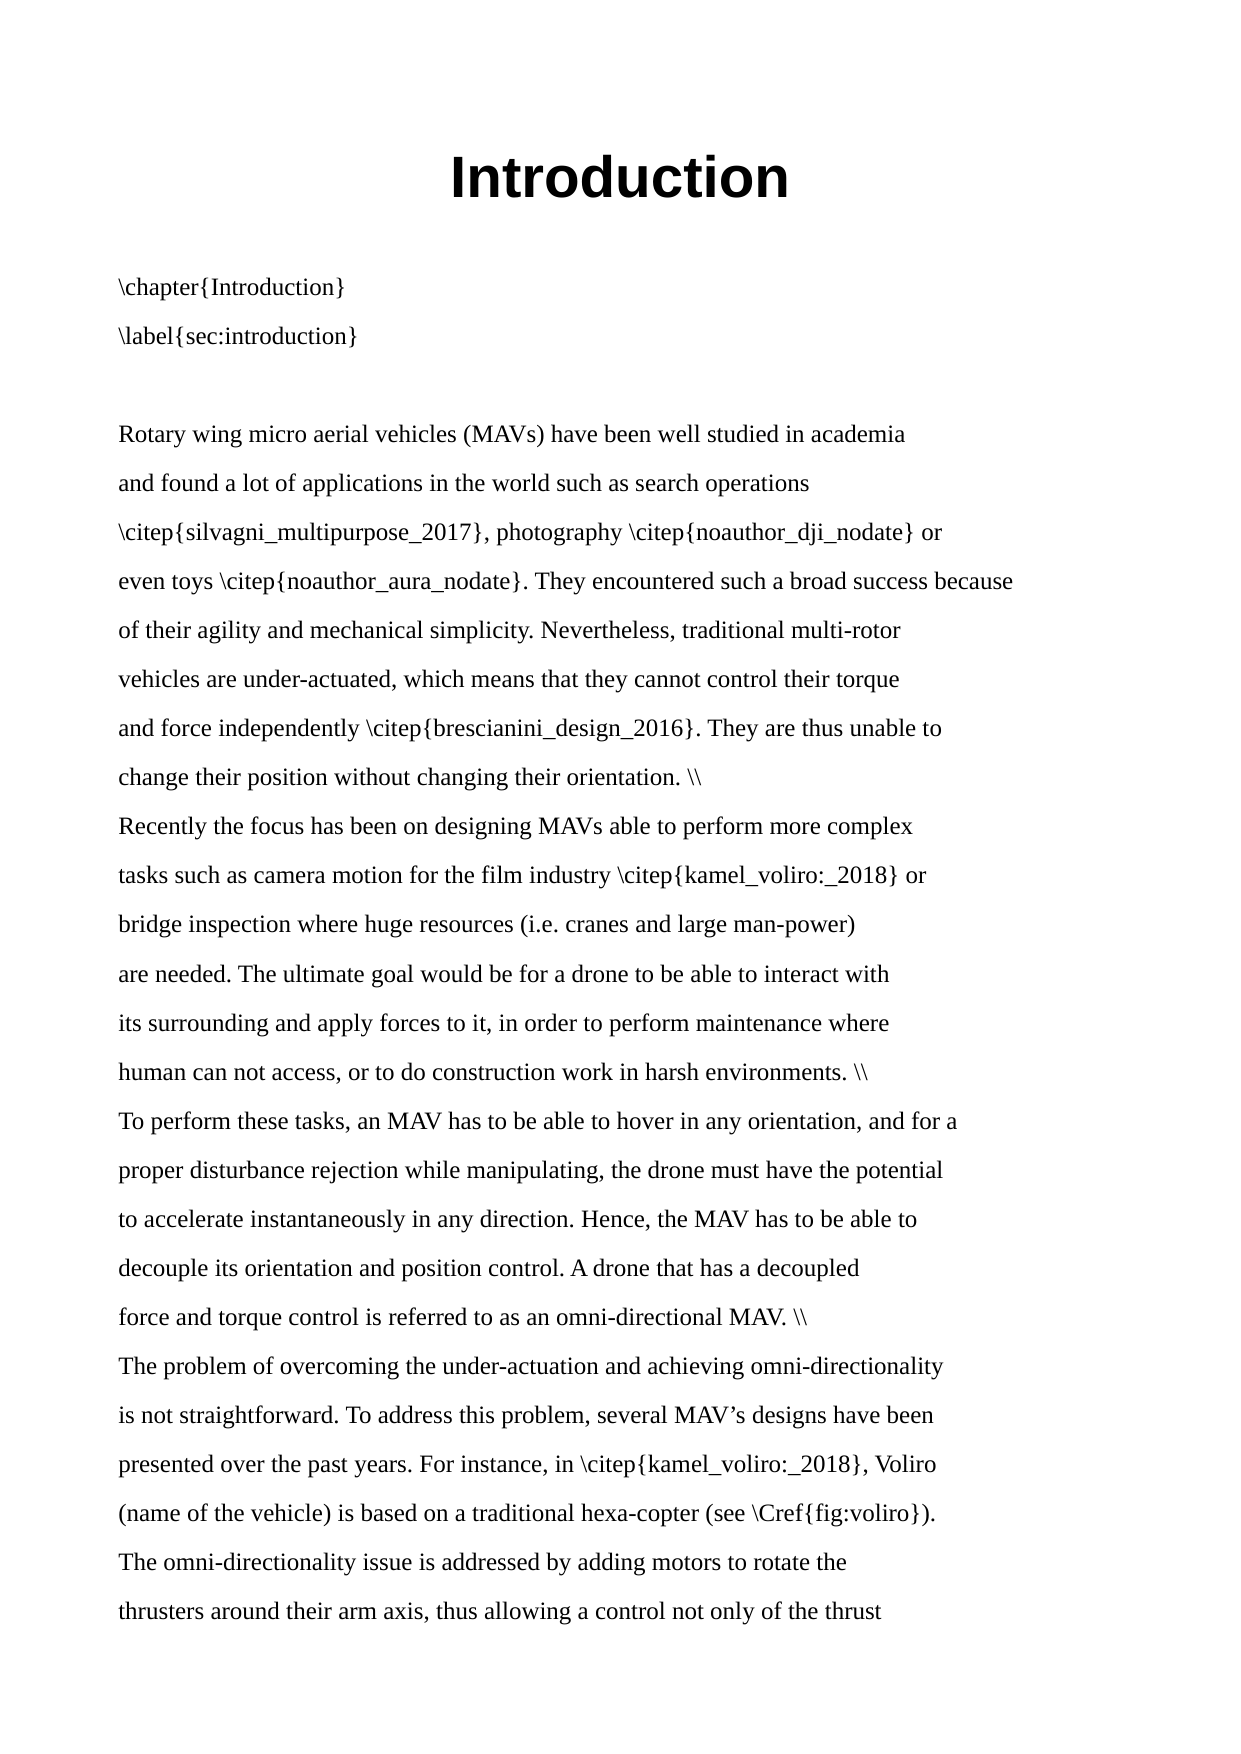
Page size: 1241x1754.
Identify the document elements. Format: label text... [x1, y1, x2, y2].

text human can not access, or to do construction work in harsh environments. \\ [118, 1057, 1122, 1086]
text Recently the focus has been on designing MAVs able to perform more complex [118, 811, 1122, 840]
text The omni-directionality issue is addressed by adding motors to rotate the [118, 1547, 1122, 1576]
text and force independently \citep{brescianini_design_2016}. They are thus unable to [118, 713, 1122, 742]
text are needed. The ultimate goal would be for a drone to be able to interact with [118, 959, 1122, 987]
text force and torque control is referred to as an omni-directional MAV. \\ [118, 1302, 1122, 1331]
text Rotary wing micro aerial vehicles (MAVs) have been well studied in academia [118, 419, 1122, 448]
text and found a lot of applications in the world such as search operations [118, 468, 1122, 497]
text proper disturbance rejection while manipulating, the drone must have the potential [118, 1155, 1122, 1184]
text is not straightforward. To address this problem, several MAV’s designs have been [118, 1400, 1122, 1429]
text thrusters around their arm axis, thus allowing a control not only of the thrust [118, 1596, 1122, 1625]
title Introduction [118, 143, 1122, 210]
text presented over the past years. For instance, in \citep{kamel_voliro:_2018}, Voliro [118, 1449, 1122, 1478]
text \chapter{Introduction} [118, 272, 1122, 301]
text of their agility and mechanical simplicity. Nevertheless, traditional multi-rotor [118, 615, 1122, 644]
text its surrounding and apply forces to it, in order to perform maintenance where [118, 1008, 1122, 1036]
text bridge inspection where huge resources (i.e. cranes and large man-power) [118, 909, 1122, 938]
text to accelerate instantaneously in any direction. Hence, the MAV has to be able to [118, 1204, 1122, 1233]
text (name of the vehicle) is based on a traditional hexa-copter (see \Cref{fig:voliro}). [118, 1498, 1122, 1527]
text change their position without changing their orientation. \\ [118, 762, 1122, 791]
text tasks such as camera motion for the film industry \citep{kamel_voliro:_2018} or [118, 861, 1122, 889]
text even toys \citep{noauthor_aura_nodate}. They encountered such a broad success because [118, 566, 1122, 595]
text \label{sec:introduction} [118, 321, 1122, 349]
text The problem of overcoming the under-actuation and achieving omni-directionality [118, 1351, 1122, 1380]
text decouple its orientation and position control. A drone that has a decoupled [118, 1253, 1122, 1282]
text To perform these tasks, an MAV has to be able to hover in any orientation, and for a [118, 1106, 1122, 1134]
text vehicles are under-actuated, which means that they cannot control their torque [118, 664, 1122, 693]
text \citep{silvagni_multipurpose_2017}, photography \citep{noauthor_dji_nodate} or [118, 517, 1122, 546]
